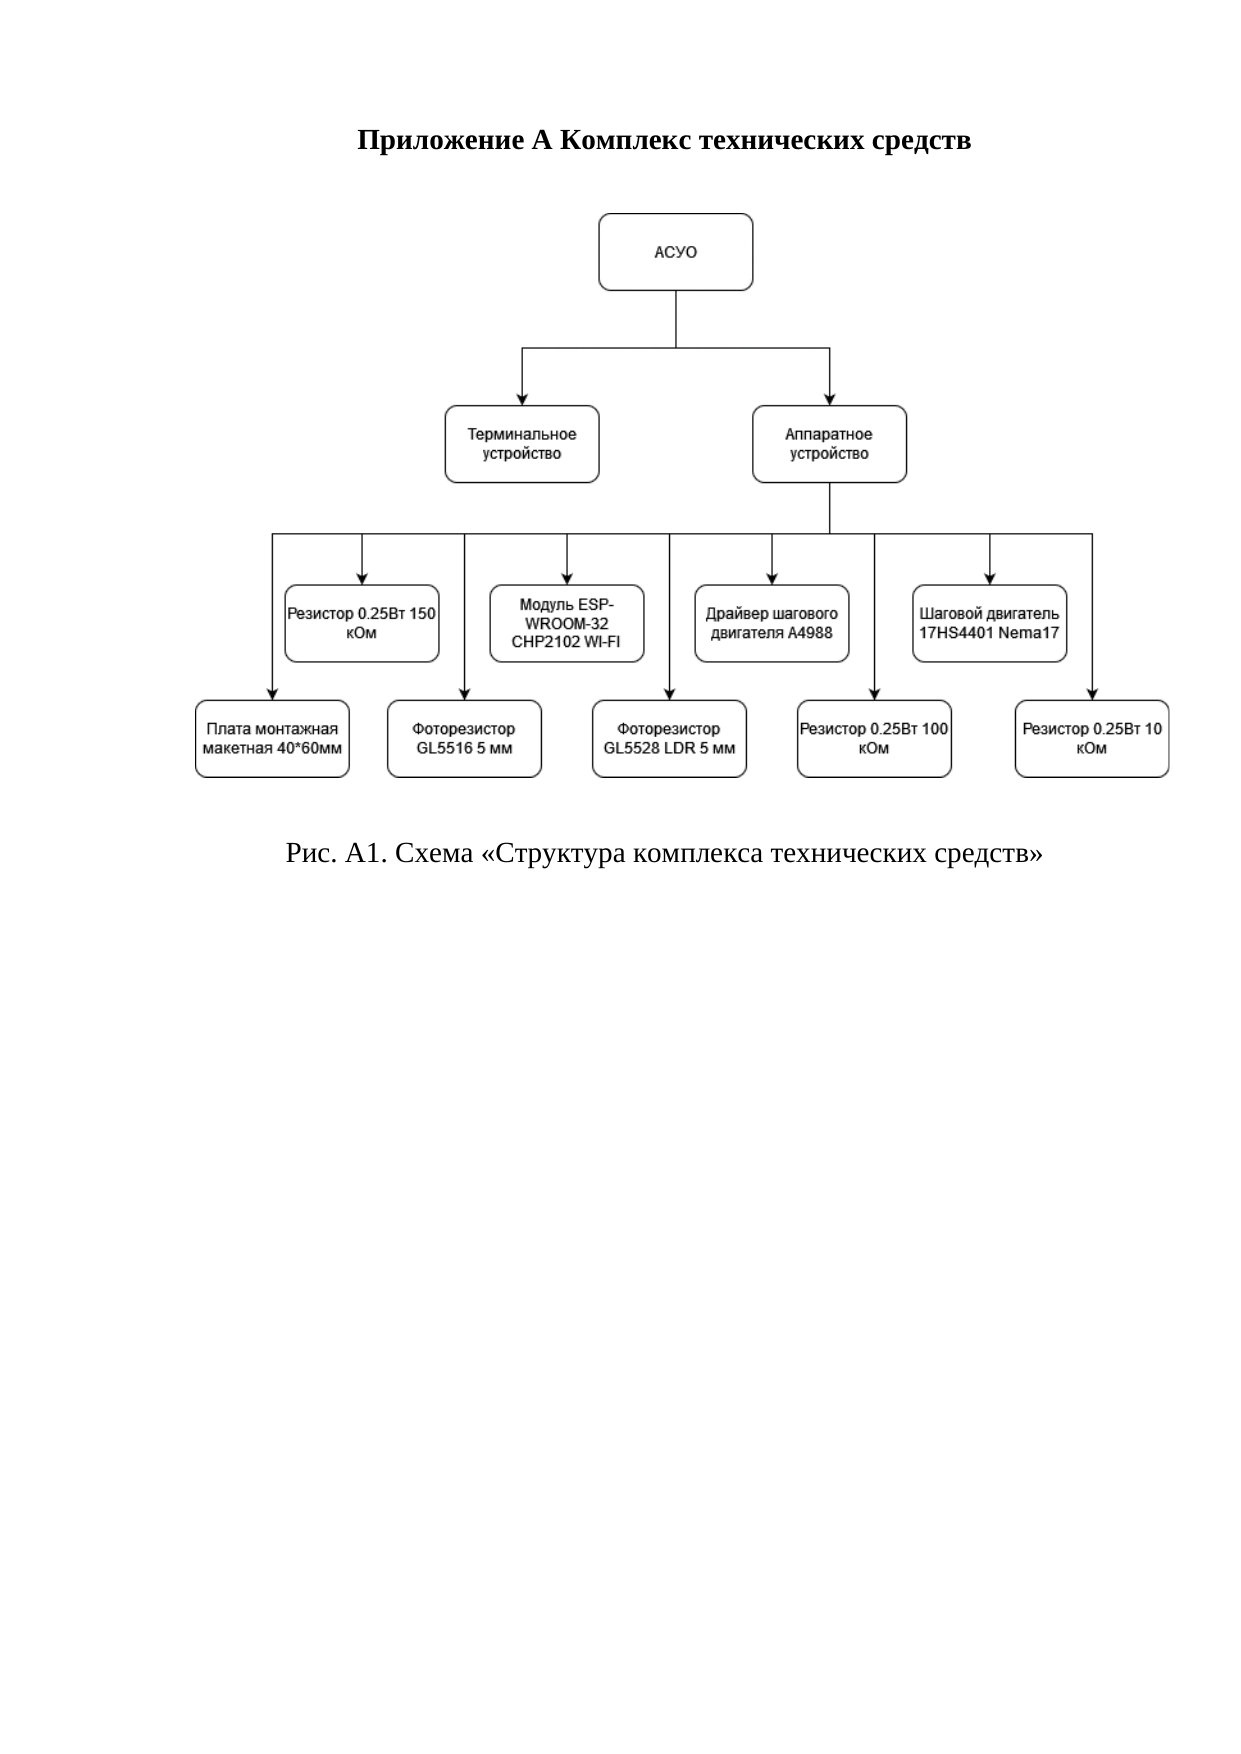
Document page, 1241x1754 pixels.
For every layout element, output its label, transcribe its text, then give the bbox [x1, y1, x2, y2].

picture [195, 213, 1170, 778]
subtitle Приложение А Комплекс технических средств [177, 122, 1152, 156]
text Рис. А1. Схема «Структура комплекса технических средств» [177, 835, 1152, 869]
